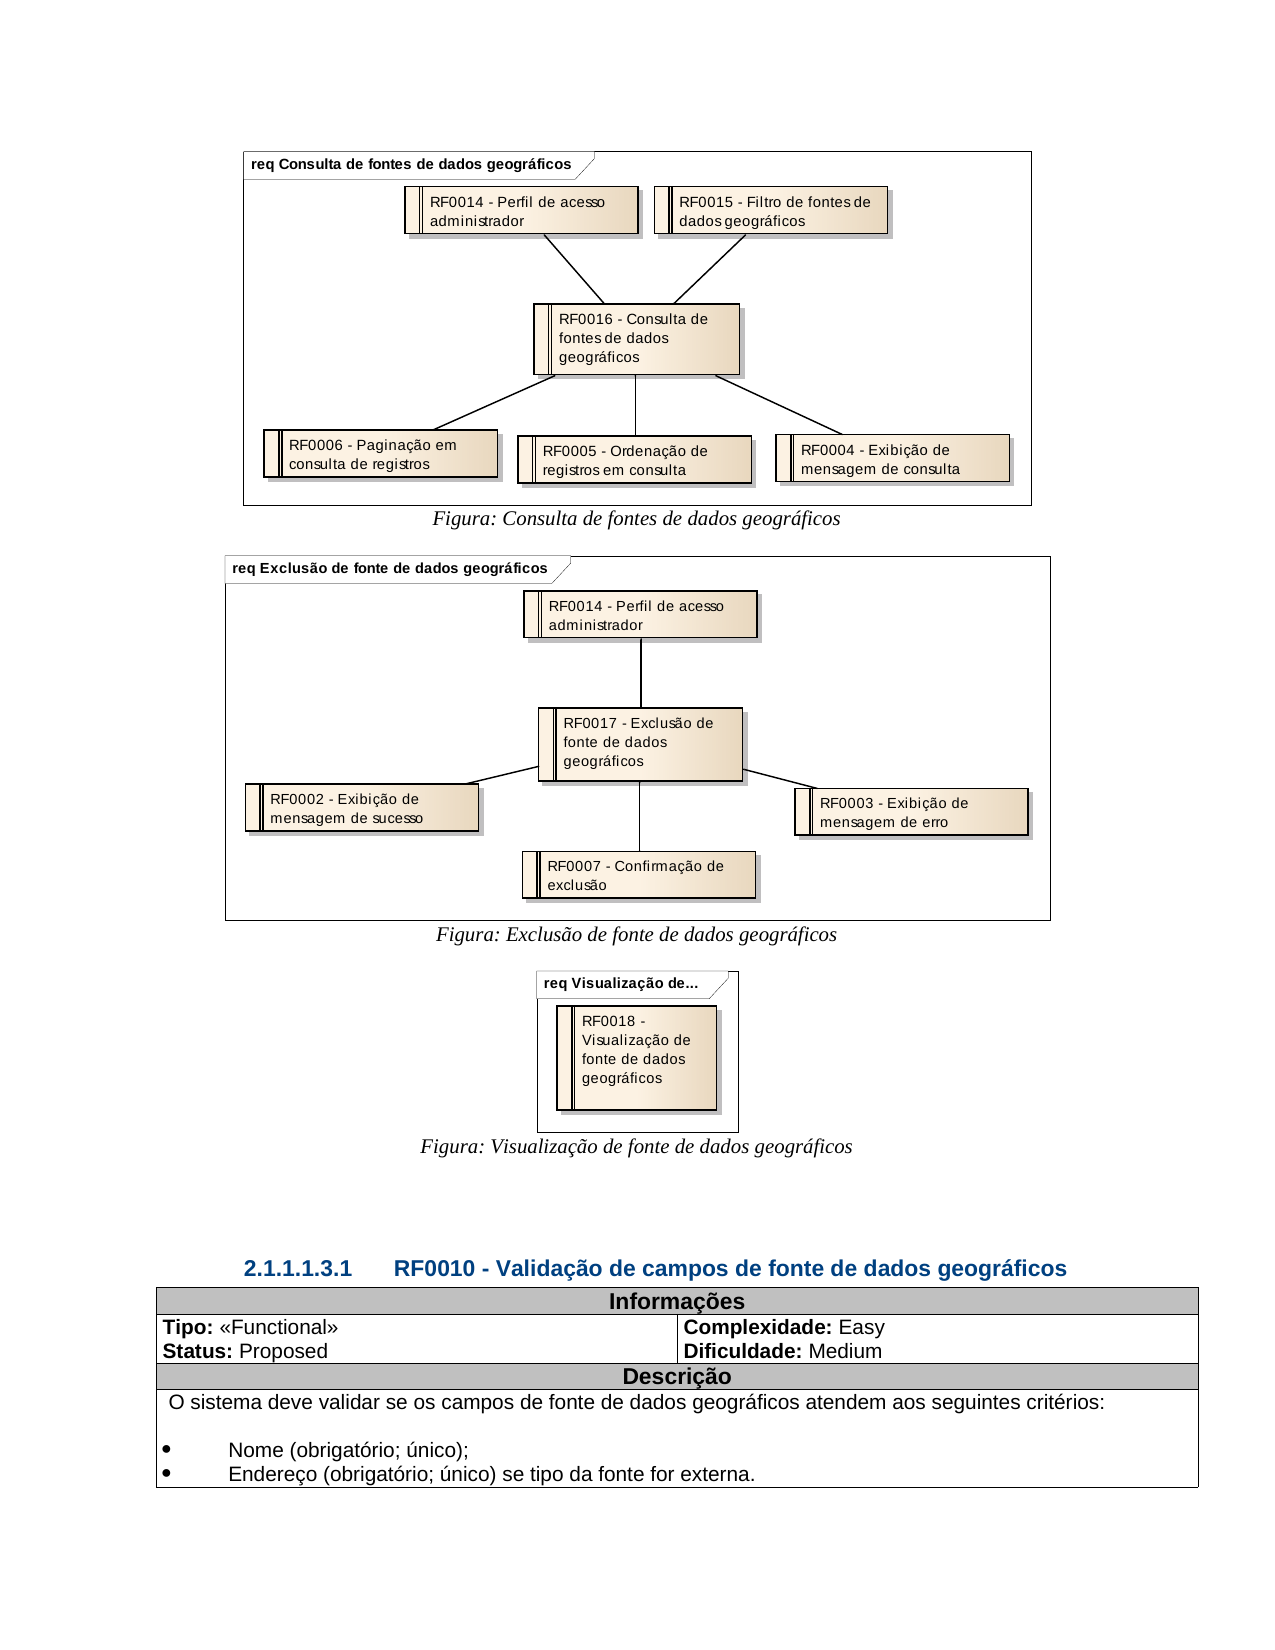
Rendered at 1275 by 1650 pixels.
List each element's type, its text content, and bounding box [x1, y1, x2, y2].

table_cell Complexidade: Easy Dificuldade: Medium [678, 1315, 1198, 1362]
table_header Informações [157, 1288, 1198, 1314]
text Figura: Visualização de fonte de dados geográficos [150, 1133, 1125, 1158]
text Figura: Consulta de fontes de dados geográficos [150, 506, 1125, 530]
table_cell Descrição [157, 1364, 1198, 1389]
list RF0010 - Validação de campos de fonte de dados geográficos [244, 1254, 1125, 1281]
table_cell Tipo: «Functional» Status: Proposed [157, 1315, 677, 1362]
table_cell O sistema deve validar se os campos de fonte de dados geográficos atendem aos seguintes critérios: Nome (obrigatório; único); Endereço (obrigatório; único) se tipo da fonte for externa. [157, 1390, 1198, 1487]
text Figura: Exclusão de fonte de dados geográficos [150, 921, 1125, 946]
